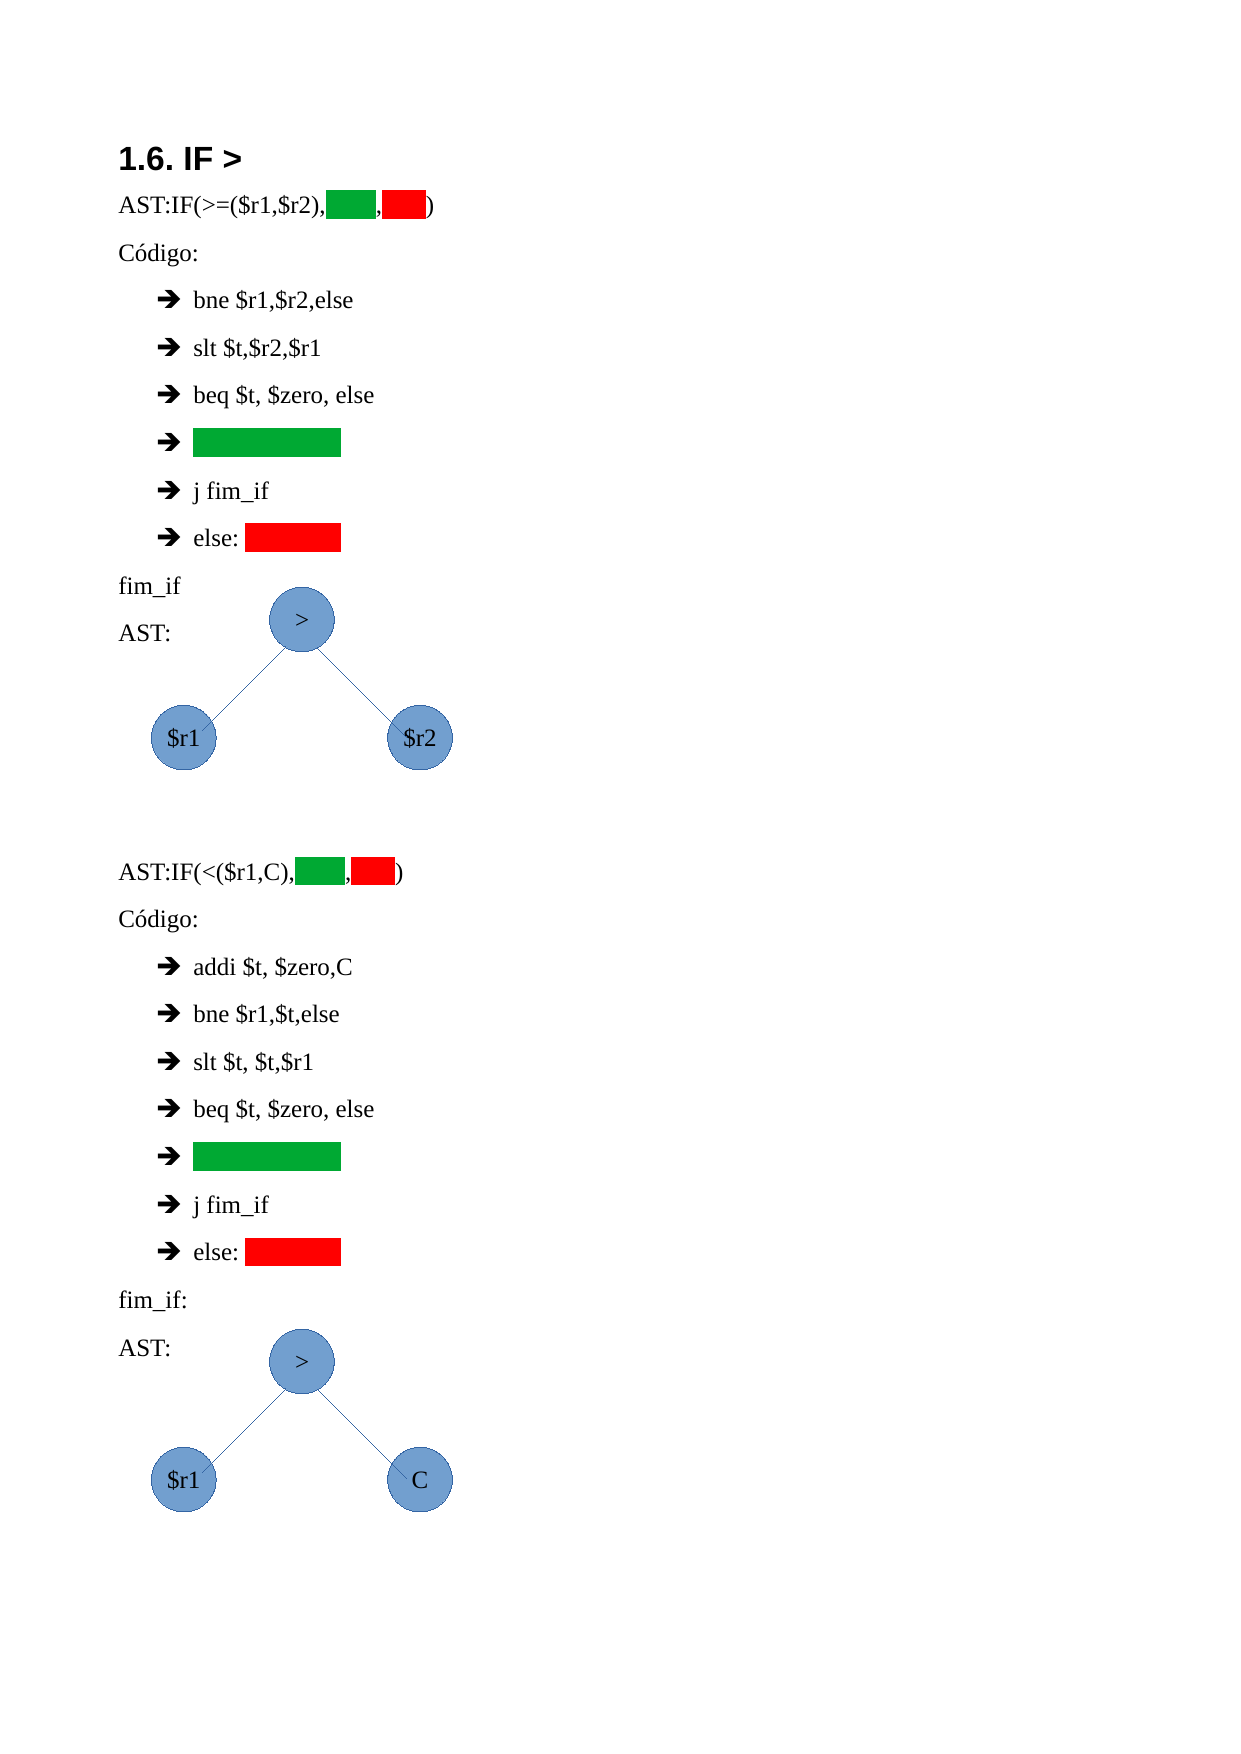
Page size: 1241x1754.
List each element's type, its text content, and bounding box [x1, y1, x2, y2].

list j fim_if [156, 476, 1122, 504]
list beq $t, $zero, else [156, 1094, 1122, 1123]
text AST:IF(>=($r1,$r2), , ) [118, 190, 1122, 219]
list slt $t,$r2,$r1 [156, 333, 1122, 362]
list j fim_if [156, 1190, 1122, 1218]
list addi $t, $zero,C [156, 952, 1122, 981]
text fim_if: [118, 1285, 1122, 1314]
text AST: [118, 1333, 284, 1361]
list else: [156, 523, 1122, 552]
text [319, 1333, 1122, 1361]
text AST: [118, 618, 283, 647]
list bne $r1,$r2,else [156, 285, 1122, 314]
text fim_if [118, 571, 1122, 600]
list beq $t, $zero, else [156, 381, 1122, 409]
list else: [156, 1237, 1122, 1266]
list slt $t, $t,$r1 [156, 1047, 1122, 1076]
text [321, 618, 1122, 647]
list bne $r1,$t,else [156, 999, 1122, 1028]
text Código: [118, 238, 1122, 266]
subtitle 1.6. IF > [118, 139, 1122, 178]
text Código: [118, 904, 1122, 933]
text AST:IF(<($r1,C), , ) [118, 857, 1122, 885]
